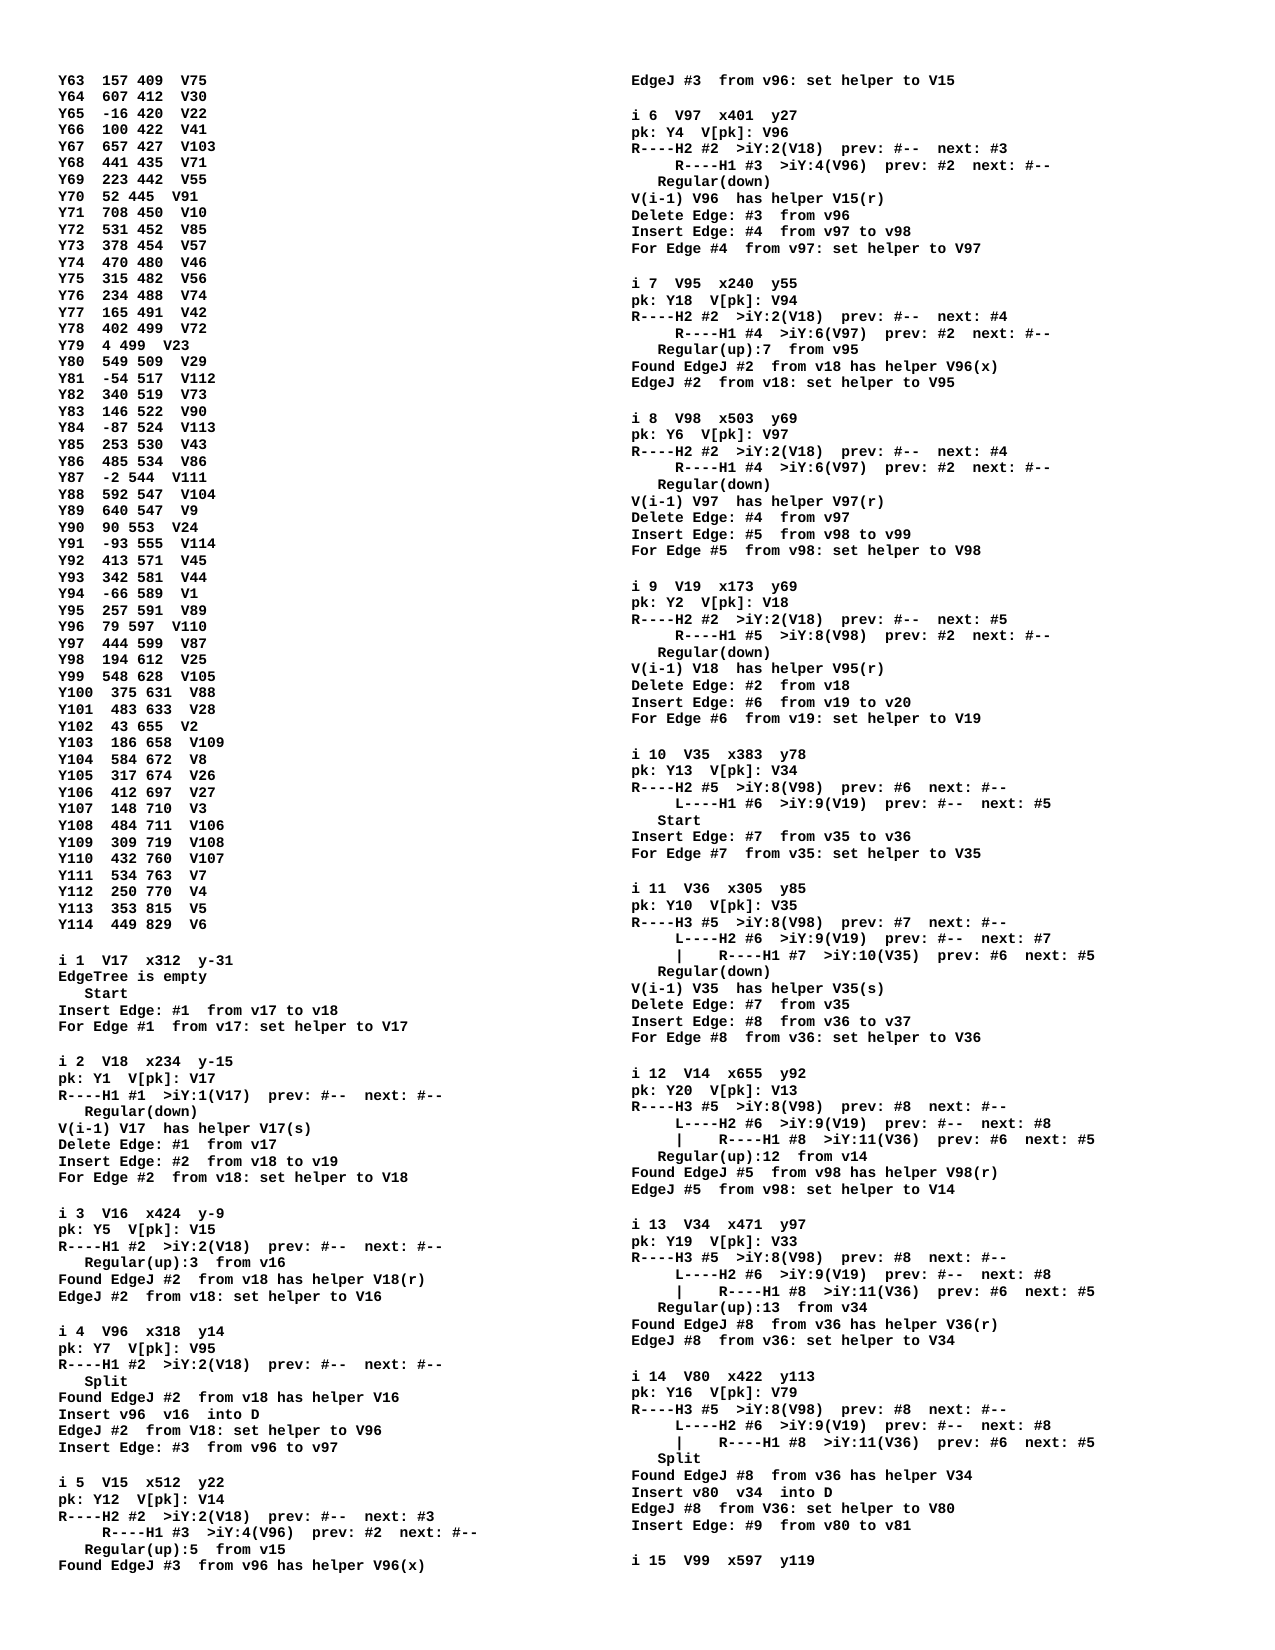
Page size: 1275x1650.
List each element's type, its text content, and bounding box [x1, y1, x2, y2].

text i 11 V36 x305 y85 [631, 882, 1174, 898]
text R----H1 #3 >iY:4(V96) prev: #2 next: #-- [58, 1525, 601, 1542]
text Y81 -54 517 V112 [58, 371, 601, 388]
text Found EdgeJ #2 from v18 has helper V96(x) [631, 359, 1174, 376]
text Insert Edge: #7 from v35 to v36 [631, 830, 1174, 846]
text R----H1 #5 >iY:8(V98) prev: #2 next: #-- [631, 629, 1174, 645]
text Insert Edge: #4 from v97 to v98 [631, 224, 1174, 241]
text EdgeJ #5 from v98: set helper to V14 [631, 1182, 1174, 1199]
text i 3 V16 x424 y-9 [58, 1206, 601, 1223]
text R----H2 #5 >iY:8(V98) prev: #6 next: #-- [631, 780, 1174, 797]
text i 13 V34 x471 y97 [631, 1217, 1174, 1234]
text V(i-1) V97 has helper V97(r) [631, 494, 1174, 510]
text R----H1 #4 >iY:6(V97) prev: #2 next: #-- [631, 326, 1174, 342]
text i 4 V96 x318 y14 [58, 1324, 601, 1341]
text EdgeJ #8 from V36: set helper to V80 [631, 1501, 1174, 1518]
text i 10 V35 x383 y78 [631, 747, 1174, 763]
text Y66 100 422 V41 [58, 123, 601, 139]
text Y67 657 427 V103 [58, 139, 601, 156]
text EdgeJ #8 from v36: set helper to V34 [631, 1333, 1174, 1350]
text Found EdgeJ #5 from v98 has helper V98(r) [631, 1166, 1174, 1182]
text EdgeJ #2 from V18: set helper to V96 [58, 1424, 601, 1440]
text Delete Edge: #2 from v18 [631, 678, 1174, 695]
text i 1 V17 x312 y-31 [58, 953, 601, 969]
text R----H3 #5 >iY:8(V98) prev: #7 next: #-- [631, 915, 1174, 931]
text Delete Edge: #7 from v35 [631, 998, 1174, 1014]
text Insert Edge: #1 from v17 to v18 [58, 1003, 601, 1019]
text L----H2 #6 >iY:9(V19) prev: #-- next: #8 [631, 1116, 1174, 1132]
text Regular(down) [631, 477, 1174, 494]
text Y98 194 612 V25 [58, 653, 601, 669]
text Y88 592 547 V104 [58, 487, 601, 503]
text i 14 V80 x422 y113 [631, 1369, 1174, 1385]
text For Edge #4 from v97: set helper to V97 [631, 241, 1174, 257]
text i 12 V14 x655 y92 [631, 1066, 1174, 1083]
text Y71 708 450 V10 [58, 205, 601, 222]
text L----H1 #6 >iY:9(V19) prev: #-- next: #5 [631, 797, 1174, 813]
text Y113 353 815 V5 [58, 901, 601, 918]
text pk: Y13 V[pk]: V34 [631, 763, 1174, 780]
text R----H2 #2 >iY:2(V18) prev: #-- next: #4 [631, 309, 1174, 326]
text Regular(down) [58, 1104, 601, 1121]
text For Edge #5 from v98: set helper to V98 [631, 543, 1174, 560]
text Regular(up):5 from v15 [58, 1542, 601, 1558]
text V(i-1) V18 has helper V95(r) [631, 662, 1174, 678]
text Y99 548 628 V105 [58, 669, 601, 686]
text Y80 549 509 V29 [58, 354, 601, 371]
text Y114 449 829 V6 [58, 918, 601, 934]
text For Edge #8 from v36: set helper to V36 [631, 1031, 1174, 1047]
text pk: Y5 V[pk]: V15 [58, 1223, 601, 1239]
text Found EdgeJ #8 from v36 has helper V34 [631, 1468, 1174, 1485]
text pk: Y4 V[pk]: V96 [631, 125, 1174, 141]
text Y70 52 445 V91 [58, 189, 601, 205]
text V(i-1) V96 has helper V15(r) [631, 191, 1174, 208]
text Y72 531 452 V85 [58, 222, 601, 238]
text EdgeJ #3 from v96: set helper to V15 [631, 73, 1174, 89]
text Y107 148 710 V3 [58, 802, 601, 818]
text Split [58, 1374, 601, 1391]
text Y96 79 597 V110 [58, 619, 601, 636]
text Y74 470 480 V46 [58, 255, 601, 272]
text i 7 V95 x240 y55 [631, 276, 1174, 293]
text Found EdgeJ #2 from v18 has helper V18(r) [58, 1272, 601, 1289]
text R----H1 #4 >iY:6(V97) prev: #2 next: #-- [631, 461, 1174, 477]
text For Edge #2 from v18: set helper to V18 [58, 1171, 601, 1187]
text R----H1 #2 >iY:2(V18) prev: #-- next: #-- [58, 1357, 601, 1374]
text V(i-1) V35 has helper V35(s) [631, 981, 1174, 998]
text Y91 -93 555 V114 [58, 537, 601, 553]
text Delete Edge: #4 from v97 [631, 510, 1174, 527]
text Y65 -16 420 V22 [58, 106, 601, 123]
text | R----H1 #8 >iY:11(V36) prev: #6 next: #5 [631, 1435, 1174, 1452]
text Y100 375 631 V88 [58, 686, 601, 702]
text Y78 402 499 V72 [58, 321, 601, 338]
text Regular(down) [631, 964, 1174, 981]
text Y104 584 672 V8 [58, 752, 601, 768]
text Y83 146 522 V90 [58, 404, 601, 421]
text i 5 V15 x512 y22 [58, 1476, 601, 1492]
text Delete Edge: #1 from v17 [58, 1137, 601, 1154]
text pk: Y20 V[pk]: V13 [631, 1083, 1174, 1099]
text Found EdgeJ #8 from v36 has helper V36(r) [631, 1317, 1174, 1333]
text R----H1 #1 >iY:1(V17) prev: #-- next: #-- [58, 1088, 601, 1104]
text Y90 90 553 V24 [58, 520, 601, 537]
text pk: Y2 V[pk]: V18 [631, 596, 1174, 612]
text R----H3 #5 >iY:8(V98) prev: #8 next: #-- [631, 1099, 1174, 1116]
text pk: Y18 V[pk]: V94 [631, 293, 1174, 309]
text Regular(up):13 from v34 [631, 1300, 1174, 1317]
text Y79 4 499 V23 [58, 338, 601, 354]
text Y92 413 571 V45 [58, 553, 601, 570]
text Y94 -66 589 V1 [58, 586, 601, 603]
text pk: Y12 V[pk]: V14 [58, 1492, 601, 1509]
text EdgeTree is empty [58, 969, 601, 986]
text Split [631, 1452, 1174, 1468]
text R----H1 #2 >iY:2(V18) prev: #-- next: #-- [58, 1239, 601, 1256]
text Y64 607 412 V30 [58, 89, 601, 106]
text Insert Edge: #6 from v19 to v20 [631, 695, 1174, 711]
text Y76 234 488 V74 [58, 288, 601, 305]
text pk: Y10 V[pk]: V35 [631, 898, 1174, 915]
text Y86 485 534 V86 [58, 454, 601, 470]
text Start [631, 813, 1174, 830]
text Y93 342 581 V44 [58, 570, 601, 586]
text Y112 250 770 V4 [58, 884, 601, 901]
text Regular(down) [631, 645, 1174, 662]
text Found EdgeJ #2 from v18 has helper V16 [58, 1391, 601, 1407]
text pk: Y6 V[pk]: V97 [631, 428, 1174, 444]
text Y108 484 711 V106 [58, 818, 601, 835]
text R----H1 #3 >iY:4(V96) prev: #2 next: #-- [631, 158, 1174, 174]
text | R----H1 #8 >iY:11(V36) prev: #6 next: #5 [631, 1132, 1174, 1149]
text Y111 534 763 V7 [58, 868, 601, 884]
text Y101 483 633 V28 [58, 702, 601, 719]
text pk: Y19 V[pk]: V33 [631, 1234, 1174, 1251]
text Y84 -87 524 V113 [58, 421, 601, 437]
text Insert Edge: #3 from v96 to v97 [58, 1440, 601, 1457]
text i 9 V19 x173 y69 [631, 579, 1174, 596]
text Regular(up):3 from v16 [58, 1256, 601, 1272]
text | R----H1 #7 >iY:10(V35) prev: #6 next: #5 [631, 948, 1174, 964]
text Y97 444 599 V87 [58, 636, 601, 653]
text Y102 43 655 V2 [58, 719, 601, 735]
text Y89 640 547 V9 [58, 503, 601, 520]
text i 15 V99 x597 y119 [631, 1553, 1174, 1570]
text Y75 315 482 V56 [58, 272, 601, 288]
text R----H3 #5 >iY:8(V98) prev: #8 next: #-- [631, 1402, 1174, 1418]
text Insert Edge: #8 from v36 to v37 [631, 1014, 1174, 1031]
text L----H2 #6 >iY:9(V19) prev: #-- next: #7 [631, 931, 1174, 948]
text Insert v80 v34 into D [631, 1485, 1174, 1501]
text For Edge #1 from v17: set helper to V17 [58, 1019, 601, 1036]
text Delete Edge: #3 from v96 [631, 208, 1174, 224]
text Found EdgeJ #3 from v96 has helper V96(x) [58, 1558, 601, 1575]
text Y87 -2 544 V111 [58, 470, 601, 487]
text Insert Edge: #9 from v80 to v81 [631, 1518, 1174, 1534]
text Regular(up):12 from v14 [631, 1149, 1174, 1166]
text Y85 253 530 V43 [58, 437, 601, 454]
text | R----H1 #8 >iY:11(V36) prev: #6 next: #5 [631, 1284, 1174, 1300]
text i 6 V97 x401 y27 [631, 108, 1174, 125]
text Y68 441 435 V71 [58, 156, 601, 172]
text L----H2 #6 >iY:9(V19) prev: #-- next: #8 [631, 1267, 1174, 1284]
text Insert v96 v16 into D [58, 1407, 601, 1424]
text Start [58, 986, 601, 1003]
text For Edge #6 from v19: set helper to V19 [631, 711, 1174, 728]
text R----H2 #2 >iY:2(V18) prev: #-- next: #3 [631, 141, 1174, 158]
text i 8 V98 x503 y69 [631, 411, 1174, 428]
text Y109 309 719 V108 [58, 835, 601, 851]
text R----H2 #2 >iY:2(V18) prev: #-- next: #3 [58, 1509, 601, 1525]
text R----H3 #5 >iY:8(V98) prev: #8 next: #-- [631, 1251, 1174, 1267]
text i 2 V18 x234 y-15 [58, 1055, 601, 1071]
text Regular(up):7 from v95 [631, 342, 1174, 359]
text Y82 340 519 V73 [58, 388, 601, 404]
text EdgeJ #2 from v18: set helper to V95 [631, 376, 1174, 392]
text Insert Edge: #2 from v18 to v19 [58, 1154, 601, 1171]
text pk: Y1 V[pk]: V17 [58, 1071, 601, 1088]
text Y63 157 409 V75 [58, 73, 601, 89]
text Y95 257 591 V89 [58, 603, 601, 619]
text For Edge #7 from v35: set helper to V35 [631, 846, 1174, 863]
text Insert Edge: #5 from v98 to v99 [631, 527, 1174, 543]
text pk: Y7 V[pk]: V95 [58, 1341, 601, 1357]
text pk: Y16 V[pk]: V79 [631, 1385, 1174, 1402]
text Y105 317 674 V26 [58, 768, 601, 785]
text Y77 165 491 V42 [58, 305, 601, 321]
text R----H2 #2 >iY:2(V18) prev: #-- next: #4 [631, 444, 1174, 461]
text Y103 186 658 V109 [58, 735, 601, 752]
text EdgeJ #2 from v18: set helper to V16 [58, 1289, 601, 1305]
text Y73 378 454 V57 [58, 238, 601, 255]
text Regular(down) [631, 174, 1174, 191]
text V(i-1) V17 has helper V17(s) [58, 1121, 601, 1137]
text Y106 412 697 V27 [58, 785, 601, 802]
text L----H2 #6 >iY:9(V19) prev: #-- next: #8 [631, 1418, 1174, 1435]
text Y110 432 760 V107 [58, 851, 601, 868]
text Y69 223 442 V55 [58, 172, 601, 189]
text R----H2 #2 >iY:2(V18) prev: #-- next: #5 [631, 612, 1174, 629]
